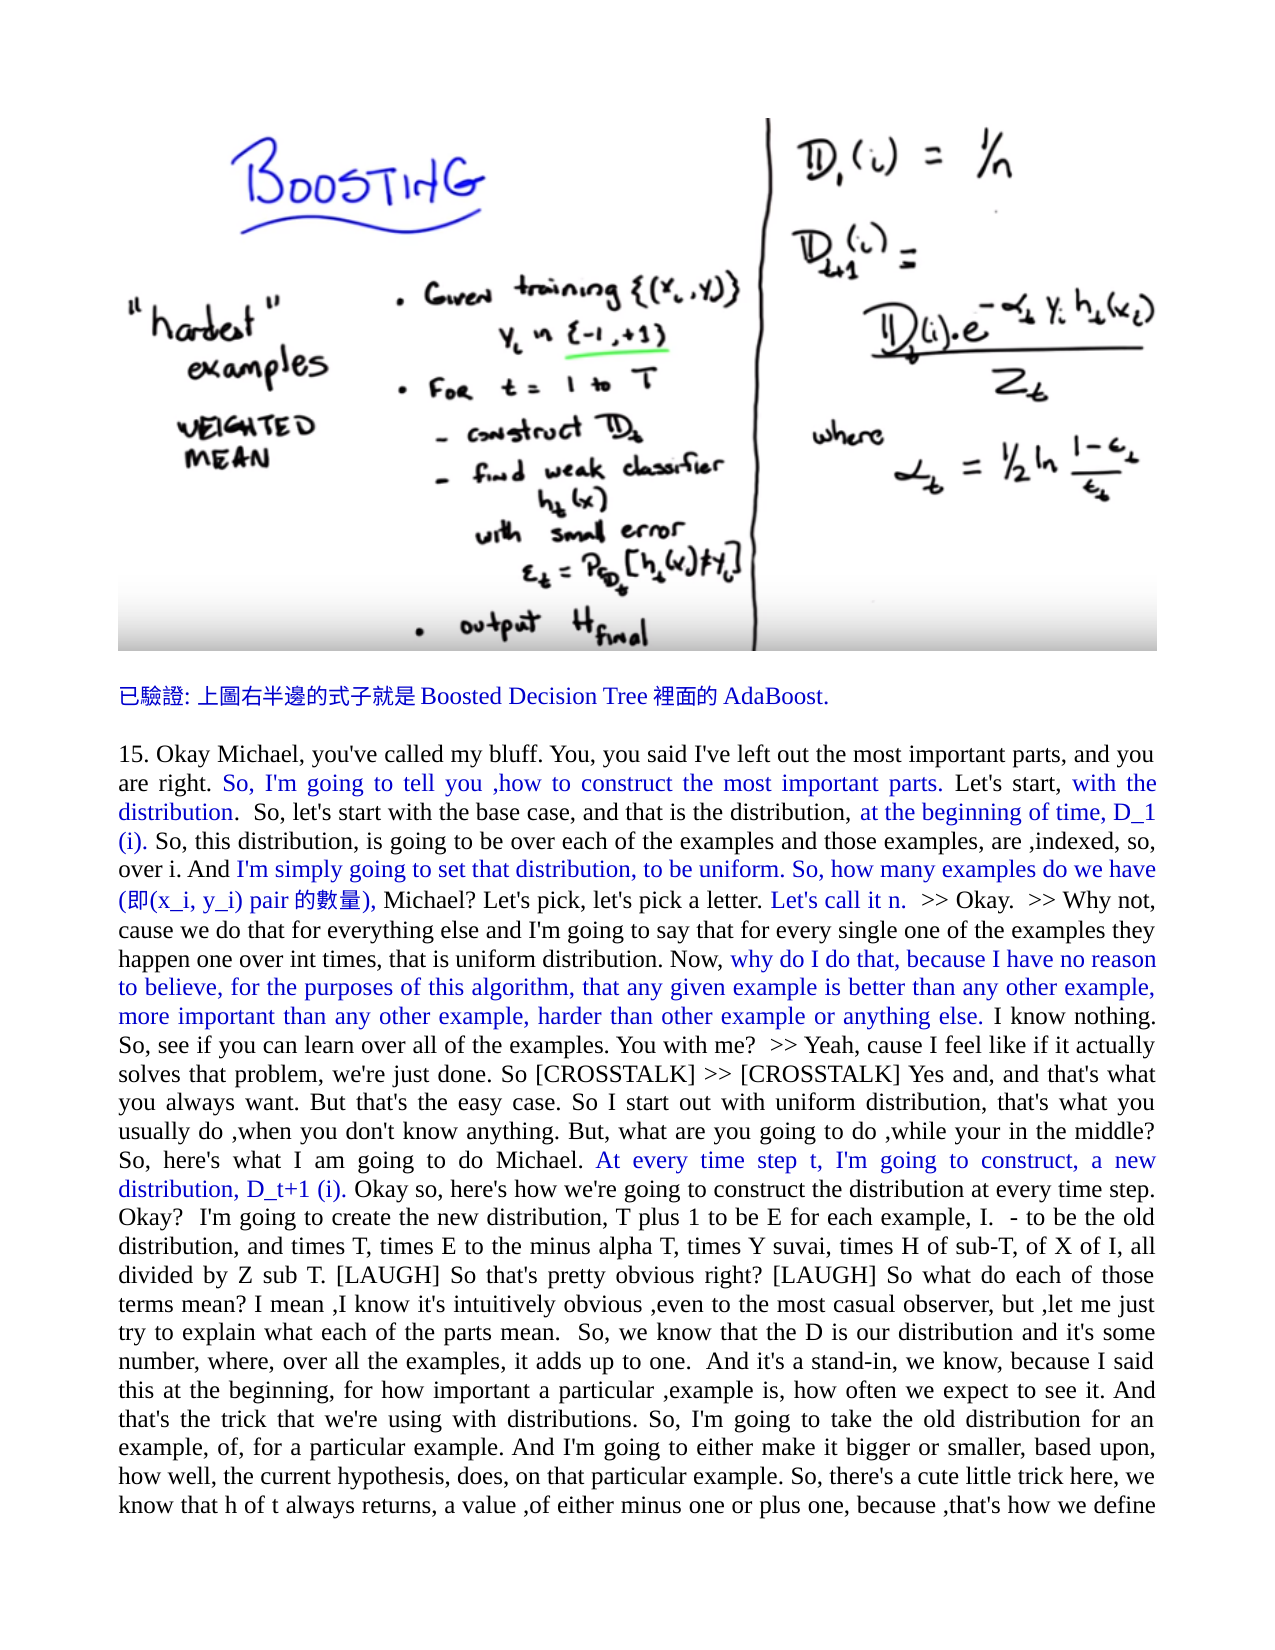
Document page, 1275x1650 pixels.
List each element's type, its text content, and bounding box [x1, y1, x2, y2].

text 15. Okay Michael, you've called my bluff. You, you said I've left out the most important parts, and you are right. So, I'm going to tell you ,how to construct the most important parts. Let's start, with the distribution. So, let's start with the base case, and that is the distribution, at the beginning of time, D_1 (i). So, this distribution, is going to be over each of the examples and those examples, are ,indexed, so, over i. And I'm simply going to set that distribution, to be uniform. So, how many examples do we have (即(x_i, y_i) pair的數量), Michael? Let's pick, let's pick a letter. Let's call it n. >> Okay. >> Why not, cause we do that for everything else and I'm going to say that for every single one of the examples they happen one over int times, that is uniform distribution. Now, why do I do that, because I have no reason to believe, for the purposes of this algorithm, that any given example is better than any other example, more important than any other example, harder than other example or anything else. I know nothing. So, see if you can learn over all of the examples. You with me? >> Yeah, cause I feel like if it actually solves that problem, we're just done. So [CROSSTALK] >> [CROSSTALK] Yes and, and that's what you always want. But that's the easy case. So I start out with uniform distribution, that's what you usually do ,when you don't know anything. But, what are you going to do ,while your in the middle? So, here's what I am going to do Michael. At every time step t, I'm going to construct, a new distribution, D_t+1 (i). Okay so, here's how we're going to construct the distribution at every time step. Okay? I'm going to create the new distribution, T plus 1 to be E for each example, I. - to be the old distribution, and times T, times E to the minus alpha T, times Y suvai, times H of sub-T, of X of I, all divided by Z sub T. [LAUGH] So that's pretty obvious right? [LAUGH] So what do each of those terms mean? I mean ,I know it's intuitively obvious ,even to the most casual observer, but ,let me just try to explain what each of the parts mean. So, we know that the D is our distribution and it's some number, where, over all the examples, it adds up to one. And it's a stand-in, we know, because I said this at the beginning, for how important a particular ,example is, how often we expect to see it. And that's the trick that we're using with distributions. So, I'm going to take the old distribution for an example, of, for a particular example. And I'm going to either make it bigger or smaller, based upon, how well, the current hypothesis, does, on that particular example. So, there's a cute little trick here, we know that h of t always returns, a value ,of either minus one or plus one, because ,that's how we define [118, 739, 1157, 1519]
picture [118, 118, 1157, 651]
text 已驗證: 上圖右半邊的式子就是Boosted Decision Tree裡面的AdaBoost. [118, 679, 1157, 711]
